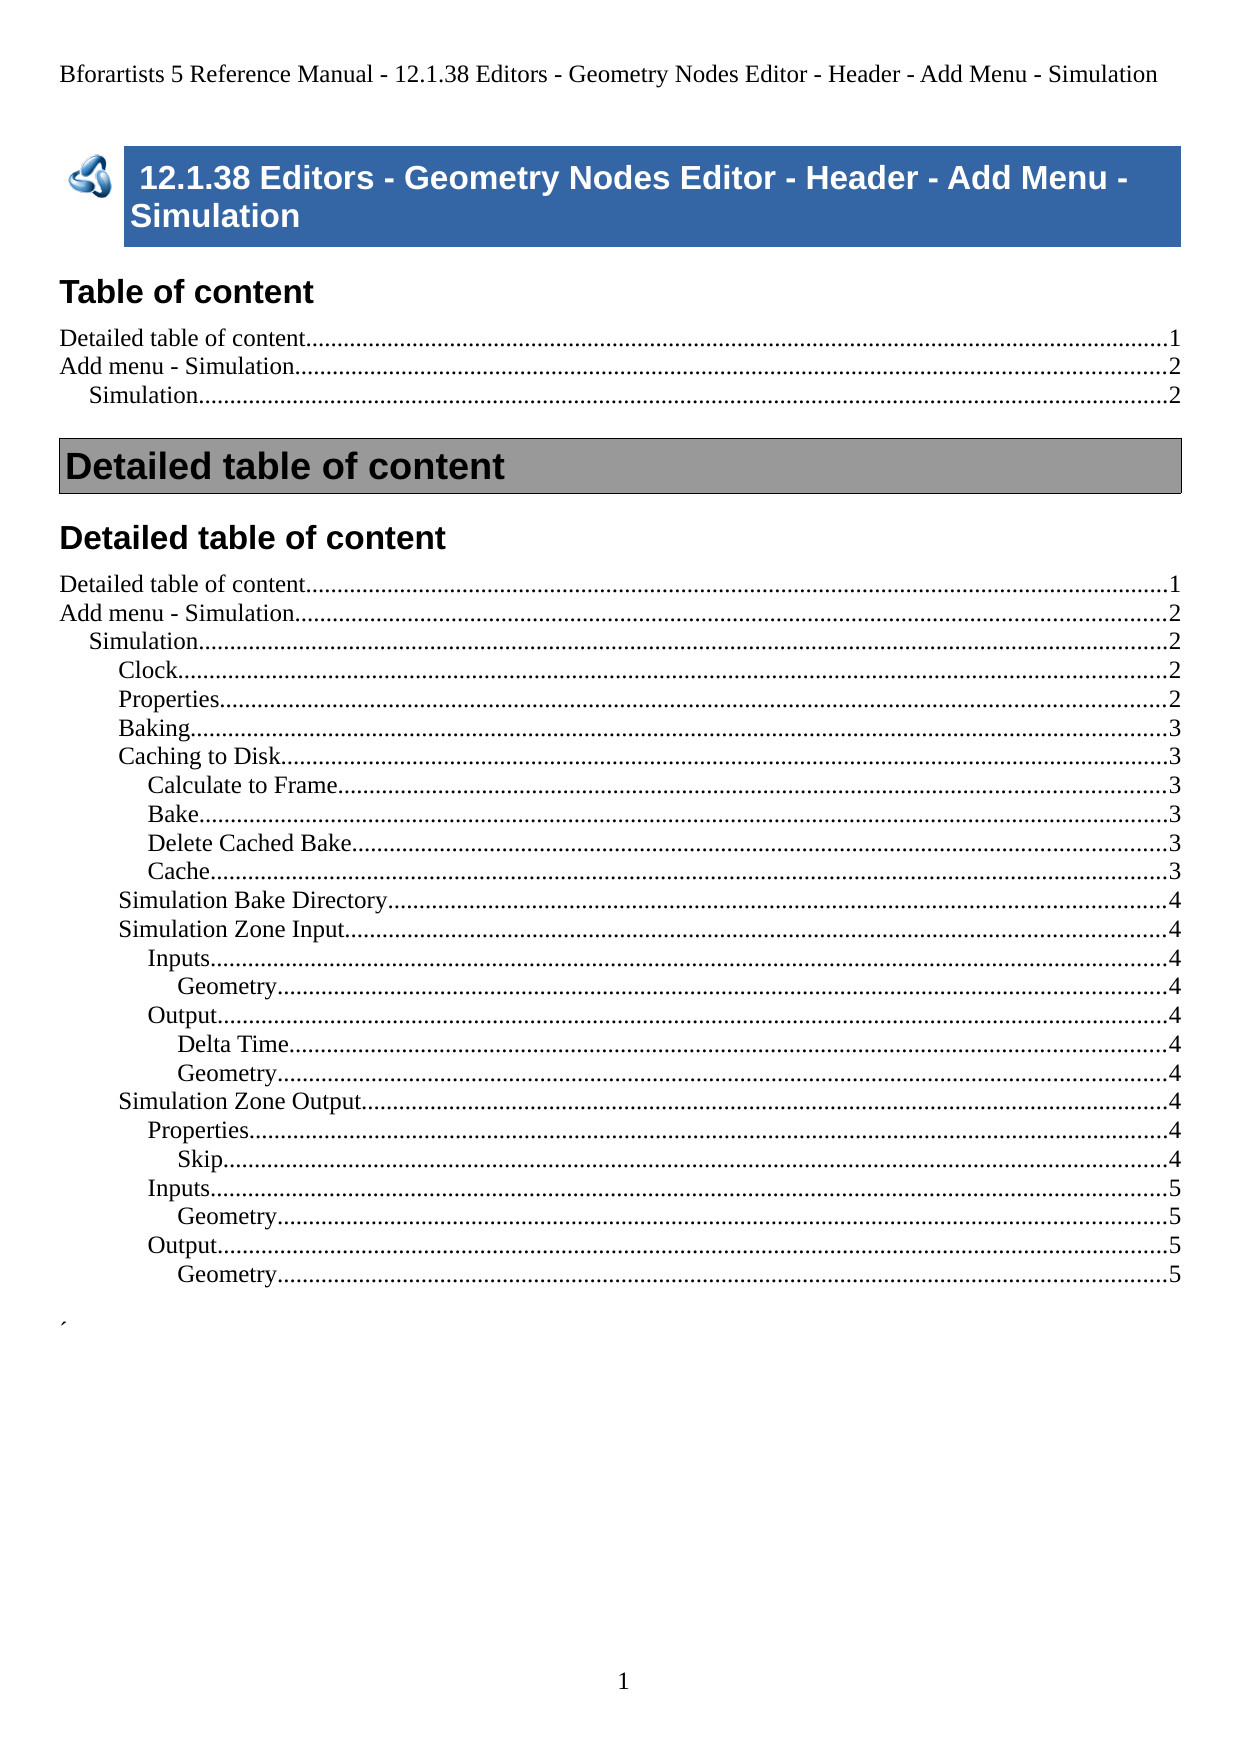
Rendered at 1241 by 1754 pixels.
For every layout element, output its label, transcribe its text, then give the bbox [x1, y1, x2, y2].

text Simulation 2 [88, 626, 1181, 655]
text Output 4 [147, 1000, 1181, 1029]
text Detailed table of content 1 [59, 323, 1181, 351]
picture [65, 152, 114, 201]
text Add menu - Simulation 2 [59, 598, 1181, 626]
text Bake 3 [147, 799, 1181, 828]
text Properties 4 [147, 1115, 1181, 1144]
subtitle Table of content [59, 272, 1181, 310]
text Delta Time 4 [177, 1029, 1181, 1058]
text Detailed table of content 1 [59, 569, 1181, 598]
text Caching to Disk 3 [118, 741, 1181, 770]
text Cache 3 [147, 856, 1181, 885]
table_header 12.1.38 Editors - Geometry Nodes Editor - Header - Add Menu - Simulation [124, 146, 1181, 247]
text Simulation Bake Directory 4 [118, 885, 1181, 914]
text Properties 2 [118, 684, 1181, 713]
table_header [59, 146, 124, 247]
text Calculate to Frame 3 [147, 770, 1181, 799]
table_header Detailed table of content [60, 439, 1181, 493]
text Geometry 5 [177, 1259, 1181, 1288]
text Simulation 2 [88, 380, 1181, 409]
text Simulation Zone Input 4 [118, 914, 1181, 943]
text ´ [59, 1316, 1181, 1345]
text Inputs 4 [147, 943, 1181, 971]
text Add menu - Simulation 2 [59, 351, 1181, 380]
text Simulation Zone Output 4 [118, 1086, 1181, 1115]
text Geometry 5 [177, 1201, 1181, 1230]
subtitle Detailed table of content [59, 518, 1181, 556]
text Inputs 5 [147, 1173, 1181, 1201]
text Baking 3 [118, 713, 1181, 741]
text Delete Cached Bake 3 [147, 828, 1181, 856]
text Output 5 [147, 1230, 1181, 1259]
text Clock 2 [118, 655, 1181, 684]
text Geometry 4 [177, 971, 1181, 1000]
text Geometry 4 [177, 1058, 1181, 1086]
text Skip 4 [177, 1144, 1181, 1173]
